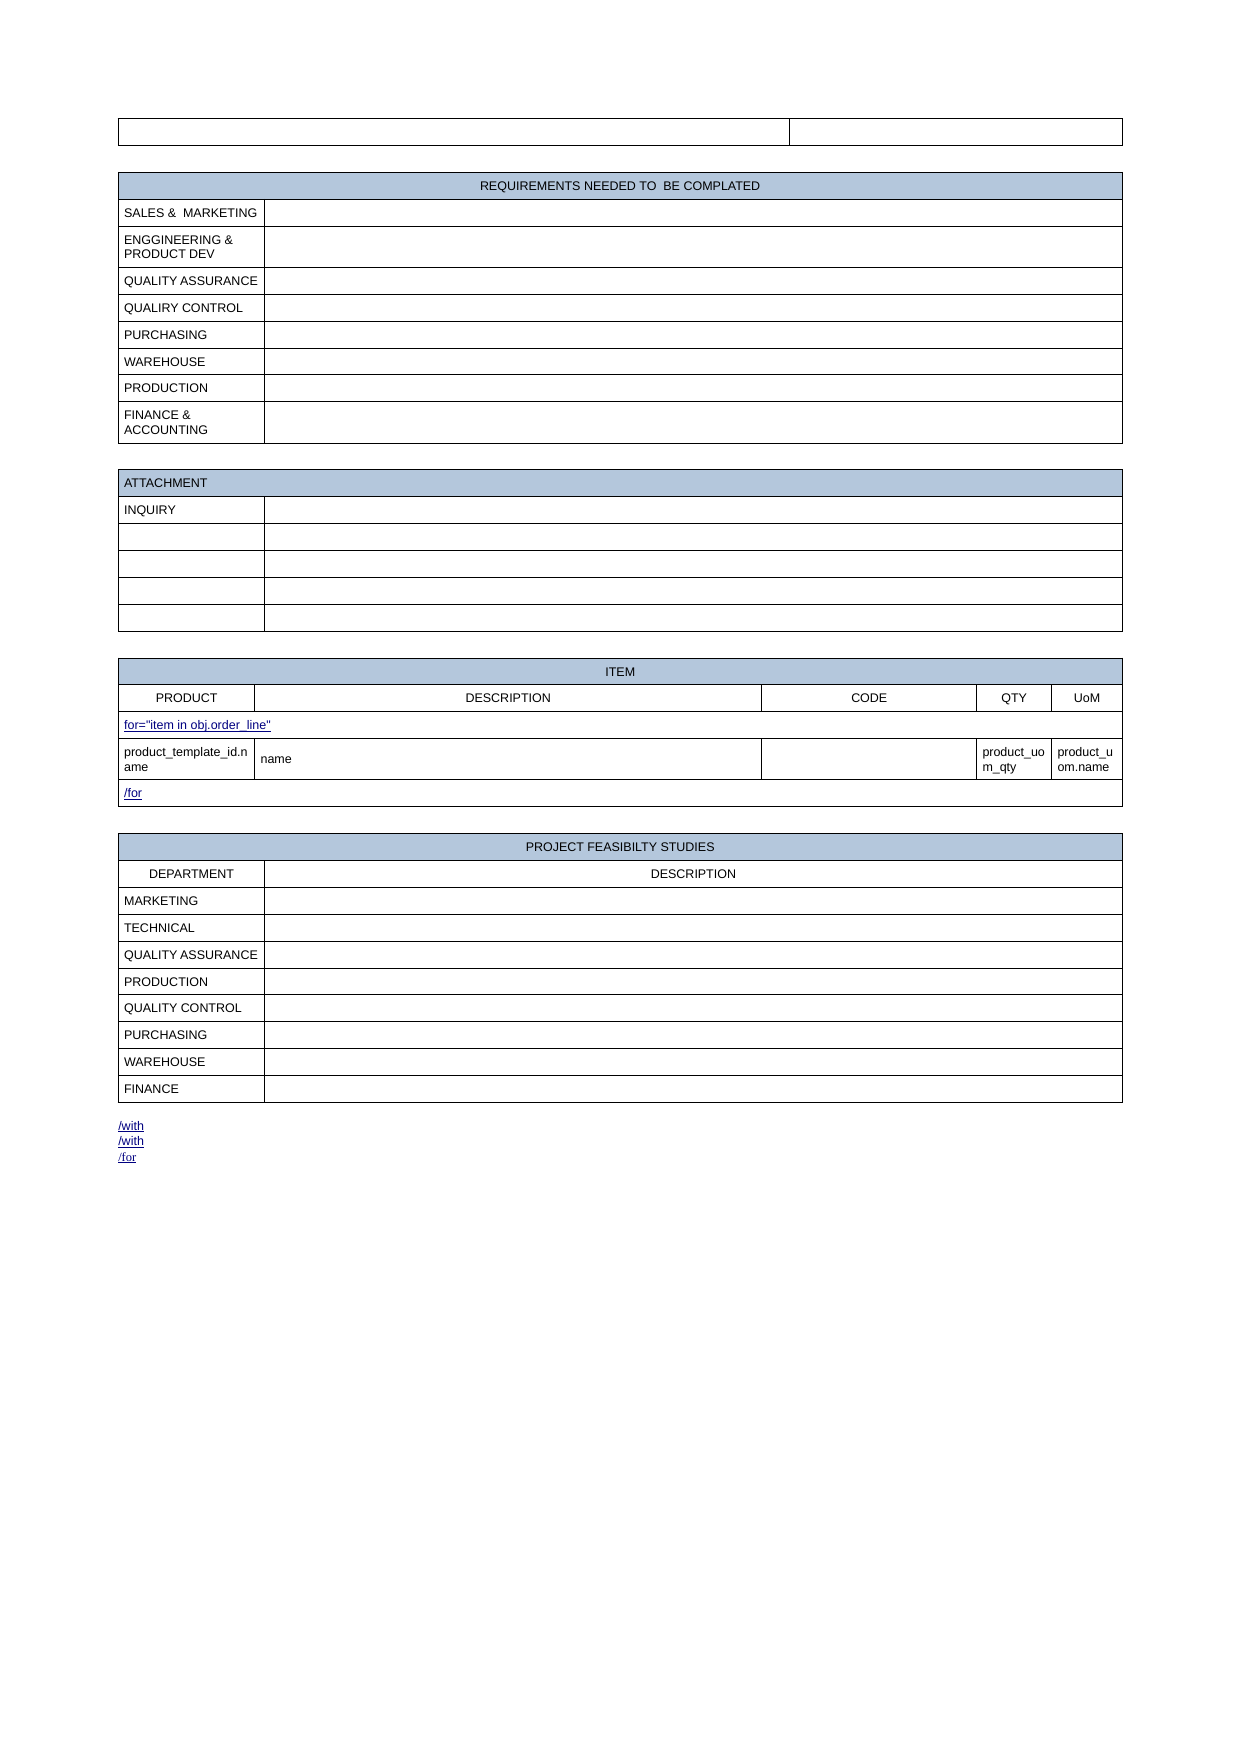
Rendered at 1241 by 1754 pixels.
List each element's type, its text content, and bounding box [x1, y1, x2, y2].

table_cell [119, 578, 264, 604]
table_cell [265, 942, 1122, 967]
table_cell CODE [762, 685, 976, 711]
table_cell REQUIREMENTS NEEDED TO BE COMPLATED [119, 173, 1122, 199]
table_cell [265, 1049, 1122, 1075]
table_cell [762, 739, 976, 779]
table_cell QUALITY ASSURANCE [119, 942, 264, 967]
table_cell [119, 551, 264, 577]
table_cell ENGGINEERING & PRODUCT DEV [119, 227, 264, 267]
table_cell [265, 1022, 1122, 1048]
table_cell [265, 227, 1122, 267]
table_cell product_uom.name [1052, 739, 1122, 779]
table_cell WAREHOUSE [119, 1049, 264, 1075]
table_cell for="item in obj.order_line" [119, 712, 1122, 738]
table_cell INQUIRY [119, 497, 264, 523]
table_cell [118, 444, 1122, 469]
table_cell PROJECT FEASIBILTY STUDIES [119, 834, 1122, 860]
table_cell [265, 295, 1122, 321]
table_cell PRODUCTION [119, 969, 264, 994]
table_cell [265, 200, 1122, 226]
table_cell ITEM [119, 659, 1122, 684]
table_cell [118, 632, 1122, 657]
table_cell FINANCE [119, 1076, 264, 1102]
table_cell [265, 888, 1122, 914]
table_cell [265, 551, 1122, 577]
table_cell /for [119, 780, 1122, 806]
table_cell [119, 119, 789, 145]
table_cell [265, 375, 1122, 401]
table_cell [118, 807, 1122, 833]
table_cell [265, 497, 1122, 523]
table_cell QTY [977, 685, 1051, 711]
table_cell [119, 605, 264, 631]
table_cell [265, 605, 1122, 631]
table_cell [265, 349, 1122, 374]
table_cell WAREHOUSE [119, 349, 264, 374]
table_cell [265, 995, 1122, 1021]
table_cell product_template_id.name [119, 739, 254, 779]
table_cell [790, 119, 1122, 145]
table_cell [265, 578, 1122, 604]
table_cell PURCHASING [119, 1022, 264, 1048]
table_cell SALES & MARKETING [119, 200, 264, 226]
table_cell QUALIRY CONTROL [119, 295, 264, 321]
table_cell DESCRIPTION [255, 685, 761, 711]
table_cell DESCRIPTION [265, 861, 1122, 887]
text /with [118, 1134, 1122, 1148]
table_cell DEPARTMENT [119, 861, 264, 887]
table_cell [265, 1076, 1122, 1102]
table_cell [265, 402, 1122, 442]
table_cell QUALITY ASSURANCE [119, 268, 264, 294]
table_cell [265, 322, 1122, 347]
table_cell TECHNICAL [119, 915, 264, 941]
table_cell name [255, 739, 761, 779]
table_cell [265, 524, 1122, 550]
table_cell UoM [1052, 685, 1122, 711]
table_cell ATTACHMENT [119, 470, 1122, 496]
table_cell FINANCE & ACCOUNTING [119, 402, 264, 442]
text /with [118, 1118, 1122, 1133]
table_cell PURCHASING [119, 322, 264, 347]
table_cell [265, 969, 1122, 994]
text /for [118, 1149, 1122, 1164]
table_cell product_uom_qty [977, 739, 1051, 779]
table_cell [265, 268, 1122, 294]
table_cell PRODUCT [119, 685, 254, 711]
table_cell QUALITY CONTROL [119, 995, 264, 1021]
table_cell [118, 146, 1122, 172]
table_cell [119, 524, 264, 550]
table_cell [265, 915, 1122, 941]
table_cell PRODUCTION [119, 375, 264, 401]
table_cell MARKETING [119, 888, 264, 914]
